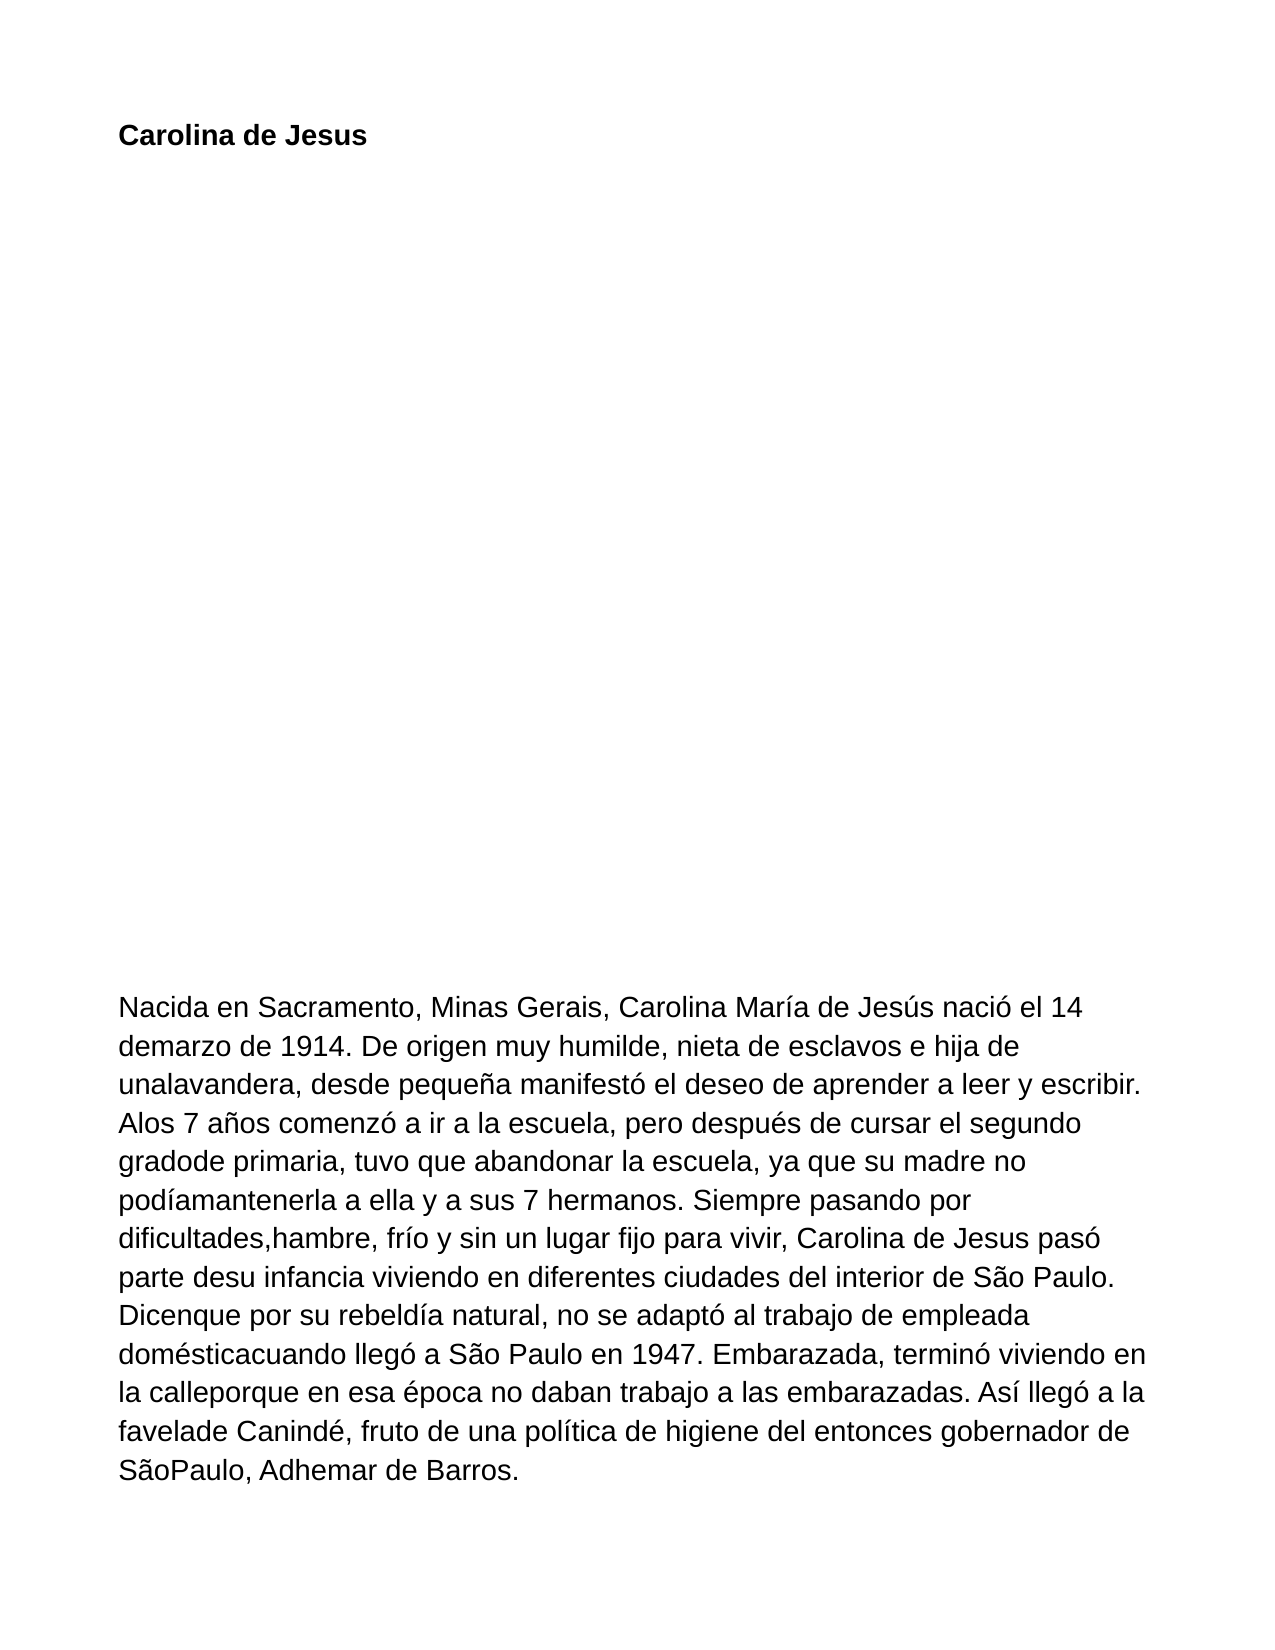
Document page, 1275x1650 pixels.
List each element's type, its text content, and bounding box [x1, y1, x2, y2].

text Nacida en Sacramento, Minas Gerais, Carolina María de Jesús nació el 14 demarzo de 1914. De origen muy humilde, nieta de esclavos e hija de unalavandera, desde pequeña manifestó el deseo de aprender a leer y escribir. Alos 7 años comenzó a ir a la escuela, pero después de cursar el segundo gradode primaria, tuvo que abandonar la escuela, ya que su madre no podíamantenerla a ella y a sus 7 hermanos. Siempre pasando por dificultades,hambre, frío y sin un lugar fijo para vivir, Carolina de Jesus pasó parte desu infancia viviendo en diferentes ciudades del interior de São Paulo. Dicenque por su rebeldía natural, no se adaptó al trabajo de empleada domésticacuando llegó a São Paulo en 1947. Embarazada, terminó viviendo en la calleporque en esa época no daban trabajo a las embarazadas. Así llegó a la favelade Canindé, fruto de una política de higiene del entonces gobernador de SãoPaulo, Adhemar de Barros. [118, 990, 1157, 1486]
subtitle Carolina de Jesus [118, 118, 1157, 152]
